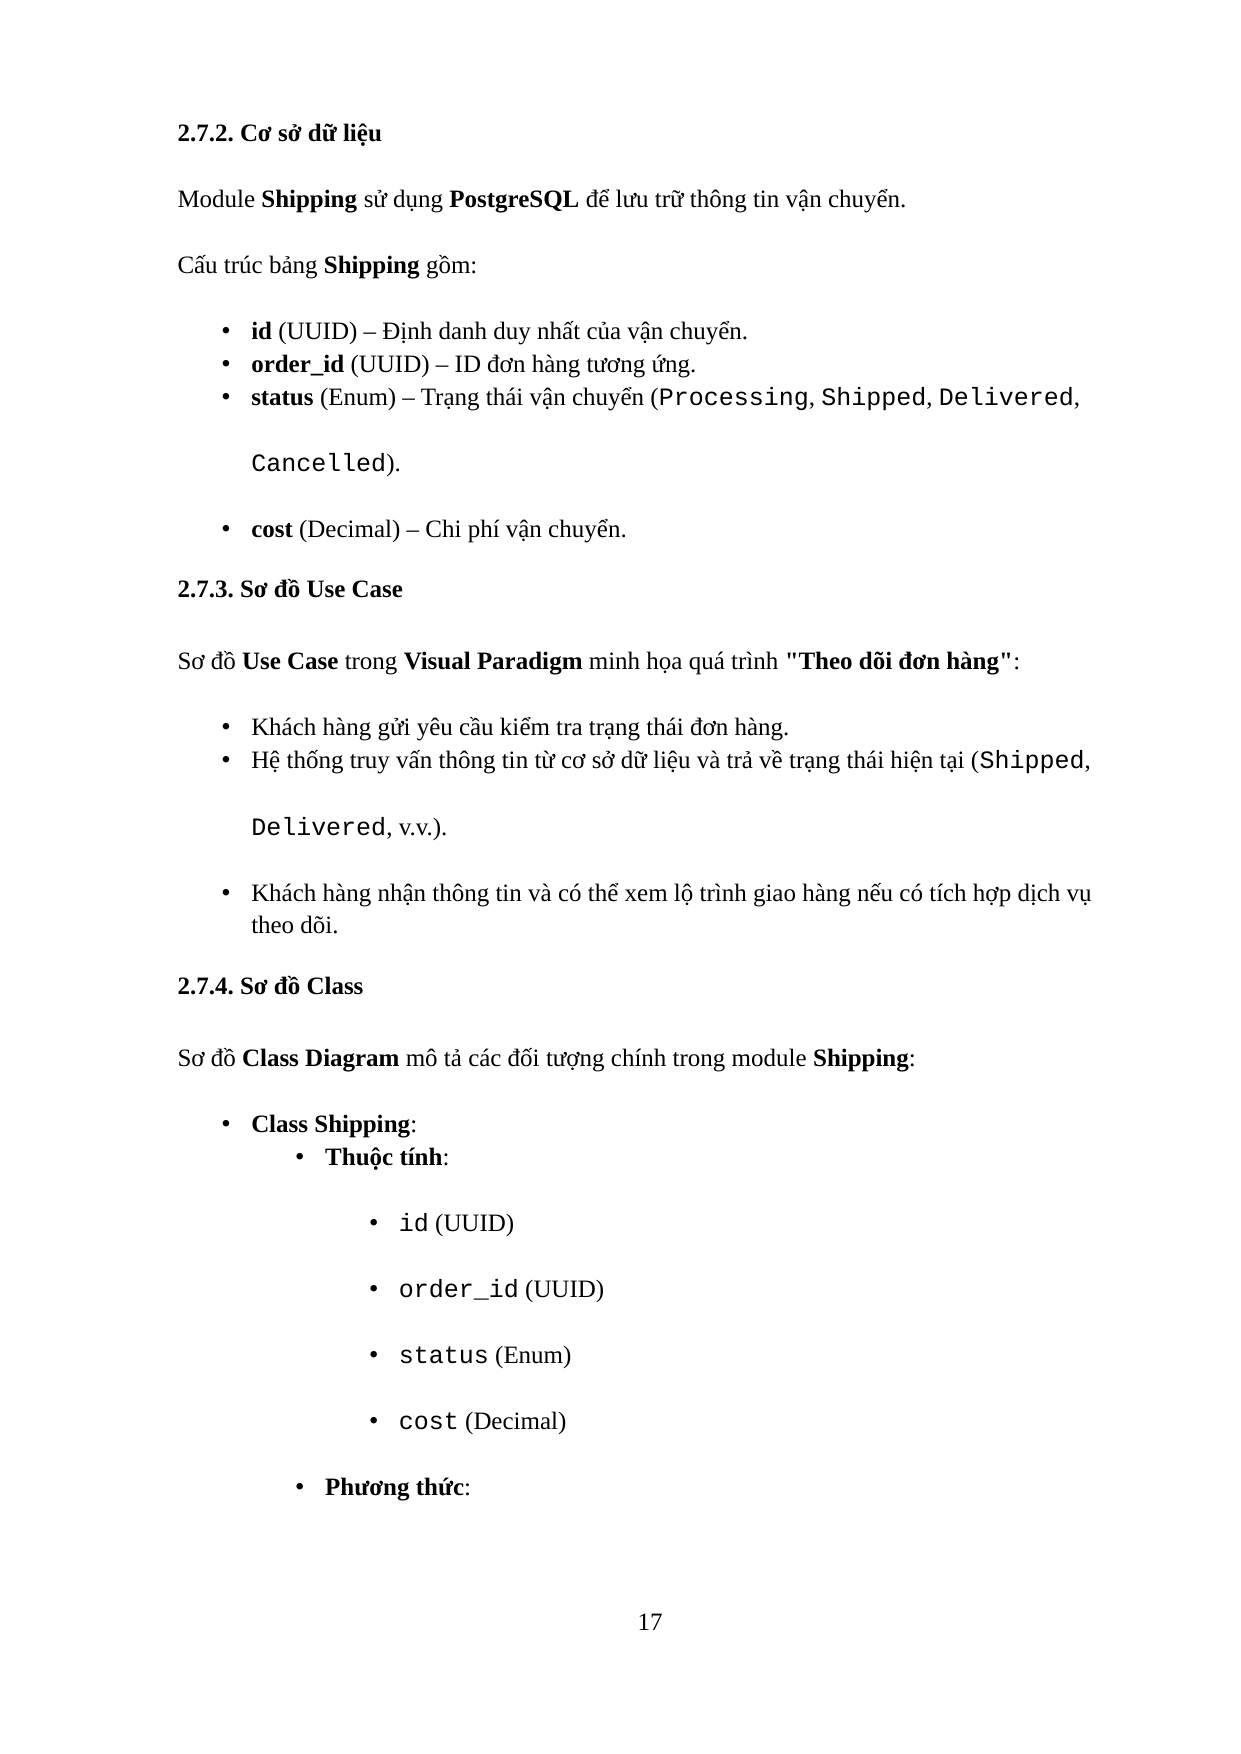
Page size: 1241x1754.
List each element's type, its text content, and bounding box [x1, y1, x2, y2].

list Thuộc tính: [295, 1142, 1122, 1171]
list Hệ thống truy vấn thông tin từ cơ sở dữ liệu và trả về trạng thái hiện tại (Shipped, Delivered, v.v.). [222, 746, 1122, 842]
text Sơ đồ Class Diagram mô tả các đối tượng chính trong module Shipping: [177, 1012, 1122, 1071]
list status (Enum) – Trạng thái vận chuyển (Processing, Shipped, Delivered, Cancelled). [222, 382, 1122, 479]
list Khách hàng nhận thông tin và có thể xem lộ trình giao hàng nếu có tích hợp dịch vụ theo dõi. [222, 847, 1122, 939]
list cost (Decimal) – Chi phí vận chuyển. [222, 484, 1122, 543]
text Cấu trúc bảng Shipping gồm: [177, 232, 1122, 279]
list cost (Decimal) [369, 1375, 1122, 1437]
list order_id (UUID) – ID đơn hàng tương ứng. [222, 349, 1122, 378]
text Module Shipping sử dụng PostgreSQL để lưu trữ thông tin vận chuyển. [177, 159, 1122, 213]
subtitle 2.7.3. Sơ đồ Use Case [177, 574, 1122, 603]
list Phương thức: [295, 1441, 1122, 1501]
subtitle 2.7.2. Cơ sở dữ liệu [177, 118, 1122, 147]
subtitle 2.7.4. Sơ đồ Class [177, 971, 1122, 999]
list id (UUID) – Định danh duy nhất của vận chuyển. [222, 298, 1122, 345]
text Sơ đồ Use Case trong Visual Paradigm minh họa quá trình "Theo dõi đơn hàng": [177, 616, 1122, 675]
list Khách hàng gửi yêu cầu kiểm tra trạng thái đơn hàng. [222, 694, 1122, 741]
list order_id (UUID) [369, 1243, 1122, 1305]
list id (UUID) [369, 1189, 1122, 1239]
list Class Shipping: [222, 1090, 1122, 1137]
list status (Enum) [369, 1309, 1122, 1371]
